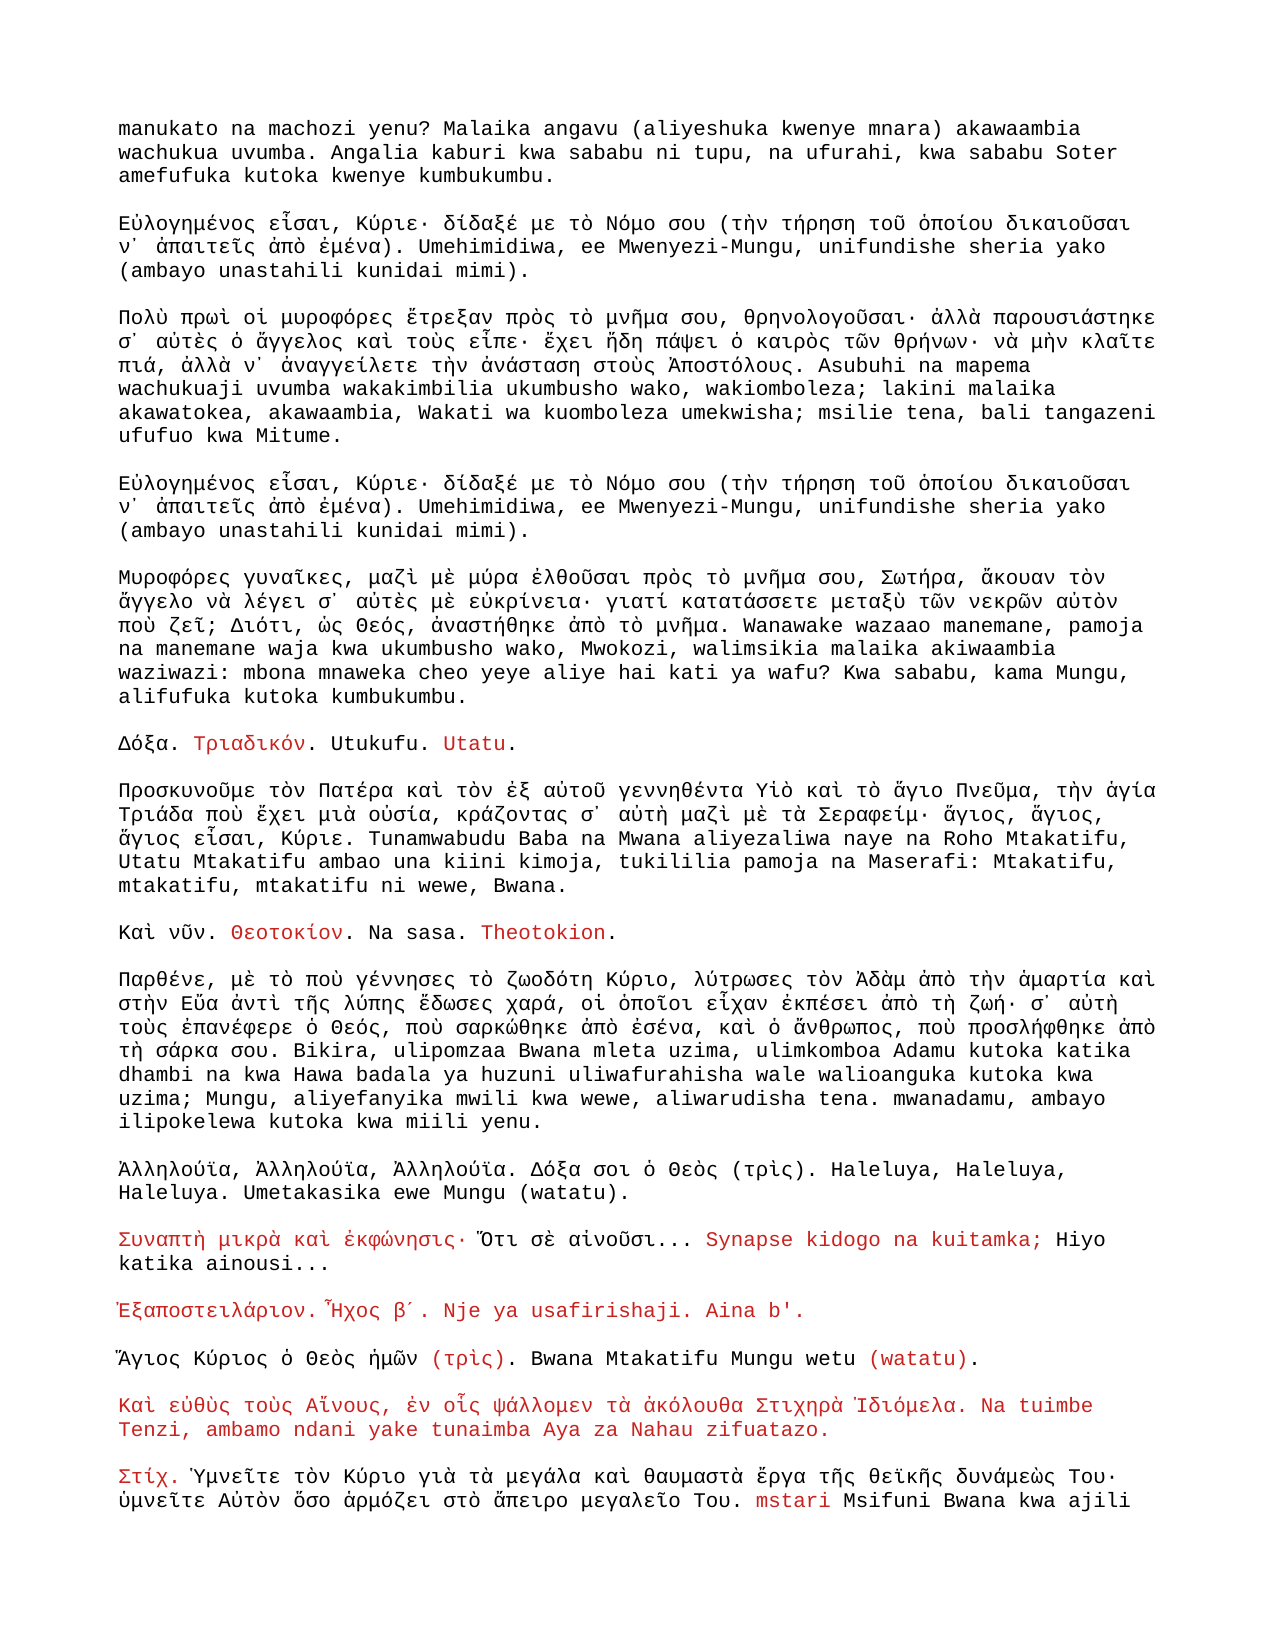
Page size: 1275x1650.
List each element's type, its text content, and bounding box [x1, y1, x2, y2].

text Καὶ νῦν. Θεοτοκίον. Na sasa. Theotokion. [118, 922, 1157, 946]
text Παρθένε, μὲ τὸ ποὺ γέννησες τὸ ζωοδότη Κύριο, λύτρωσες τὸν Ἀδὰμ ἀπὸ τὴν ἁμαρτία καὶ στὴν Εὔα ἀντὶ τῆς λύπης ἔδωσες χαρά, οἱ ὁποῖοι εἶχαν ἐκπέσει ἀπὸ τὴ ζωή· σ᾿ αὐτὴ τοὺς ἐπανέφερε ὁ Θεός, ποὺ σαρκώθηκε ἀπὸ ἐσένα, καὶ ὁ ἄνθρωπος, ποὺ προσλήφθηκε ἀπὸ τὴ σάρκα σου. Bikira, ulipomzaa Bwana mleta uzima, ulimkomboa Adamu kutoka katika dhambi na kwa Hawa badala ya huzuni uliwafurahisha wale walioanguka kutoka kwa uzima; Mungu, aliyefanyika mwili kwa wewe, aliwarudisha tena. mwanadamu, ambayo ilipokelewa kutoka kwa miili yenu. [118, 969, 1157, 1135]
text Εὐλογημένος εἶσαι, Κύριε· δίδαξέ με τὸ Νόμο σου (τὴν τήρηση τοῦ ὁποίου δικαιοῦσαι ν᾿ ἀπαιτεῖς ἀπὸ ἐμένα). Umehimidiwa, ee Mwenyezi-Mungu, unifundishe sheria yako (ambayo unastahili kunidai mimi). [118, 213, 1157, 284]
text Ἅγιος Κύριος ὁ Θεὸς ἡμῶν (τρὶς). Bwana Mtakatifu Mungu wetu (watatu). [118, 1348, 1157, 1371]
text Δόξα. Τριαδικόν. Utukufu. Utatu. [118, 733, 1157, 757]
text Στίχ. Ὑμνεῖτε τὸν Κύριο γιὰ τὰ μεγάλα καὶ θαυμαστὰ ἔργα τῆς θεϊκῆς δυνάμεὼς Του· ὑμνεῖτε Αὐτὸν ὅσο ἁρμόζει στὸ ἄπειρο μεγαλεῖο Του. mstari Msifuni Bwana kwa ajili [118, 1466, 1157, 1513]
text manukato na machozi yenu? Malaika angavu (aliyeshuka kwenye mnara) akawaambia wachukua uvumba. Angalia kaburi kwa sababu ni tupu, na ufurahi, kwa sababu Soter amefufuka kutoka kwenye kumbukumbu. [118, 118, 1157, 189]
text Ἀλληλούϊα, Ἀλληλούϊα, Ἀλληλούϊα. Δόξα σοι ὁ Θεὸς (τρὶς). Haleluya, Haleluya, Haleluya. Umetakasika ewe Mungu (watatu). [118, 1158, 1157, 1206]
text Καὶ εὐθὺς τοὺς Αἴνους, ἐν οἷς ψάλλομεν τὰ ἀκόλουθα Στιχηρὰ Ἰδιόμελα. Na tuimbe Tenzi, ambamo ndani yake tunaimba Aya za Nahau zifuatazo. [118, 1395, 1157, 1442]
text Μυροφόρες γυναῖκες, μαζὶ μὲ μύρα ἐλθοῦσαι πρὸς τὸ μνῆμα σου, Σωτήρα, ἄκουαν τὸν ἄγγελο νὰ λέγει σ᾿ αὐτὲς μὲ εὐκρίνεια· γιατί κατατάσσετε μεταξὺ τῶν νεκρῶν αὐτὸν ποὺ ζεῖ; Διότι, ὡς Θεός, ἀναστήθηκε ἀπὸ τὸ μνῆμα. Wanawake wazaao manemane, pamoja na manemane waja kwa ukumbusho wako, Mwokozi, walimsikia malaika akiwaambia waziwazi: mbona mnaweka cheo yeye aliye hai kati ya wafu? Kwa sababu, kama Mungu, alifufuka kutoka kumbukumbu. [118, 567, 1157, 709]
text Συναπτὴ μικρὰ καὶ ἐκφώνησις· Ὅτι σὲ αἰνοῦσι... Synapse kidogo na kuitamka; Hiyo katika ainousi... [118, 1229, 1157, 1277]
text Προσκυνοῦμε τὸν Πατέρα καὶ τὸν ἐξ αὐτοῦ γεννηθέντα Υἱὸ καὶ τὸ ἅγιο Πνεῦμα, τὴν ἁγία Τριάδα ποὺ ἔχει μιὰ οὐσία, κράζοντας σ᾿ αὐτὴ μαζὶ μὲ τὰ Σεραφείμ· ἅγιος, ἅγιος, ἅγιος εἶσαι, Κύριε. Tunamwabudu Baba na Mwana aliyezaliwa naye na Roho Mtakatifu, Utatu Mtakatifu ambao una kiini kimoja, tukililia pamoja na Maserafi: Mtakatifu, mtakatifu, mtakatifu ni wewe, Bwana. [118, 780, 1157, 898]
text Ἐξαποστειλάριον. Ἦχος β´. Nje ya usafirishaji. Aina b'. [118, 1300, 1157, 1324]
text Πολὺ πρωὶ οἱ μυροφόρες ἔτρεξαν πρὸς τὸ μνῆμα σου, θρηνολογοῦσαι· ἀλλὰ παρουσιάστηκε σ᾿ αὐτὲς ὁ ἄγγελος καὶ τοὺς εἶπε· ἔχει ἤδη πάψει ὁ καιρὸς τῶν θρήνων· νὰ μὴν κλαῖτε πιά, ἀλλὰ ν᾿ ἀναγγείλετε τὴν ἀνάσταση στοὺς Ἀποστόλους. Asubuhi na mapema wachukuaji uvumba wakakimbilia ukumbusho wako, wakiomboleza; lakini malaika akawatokea, akawaambia, Wakati wa kuomboleza umekwisha; msilie tena, bali tangazeni ufufuo kwa Mitume. [118, 307, 1157, 449]
text Εὐλογημένος εἶσαι, Κύριε· δίδαξέ με τὸ Νόμο σου (τὴν τήρηση τοῦ ὁποίου δικαιοῦσαι ν᾿ ἀπαιτεῖς ἀπὸ ἐμένα). Umehimidiwa, ee Mwenyezi-Mungu, unifundishe sheria yako (ambayo unastahili kunidai mimi). [118, 473, 1157, 544]
